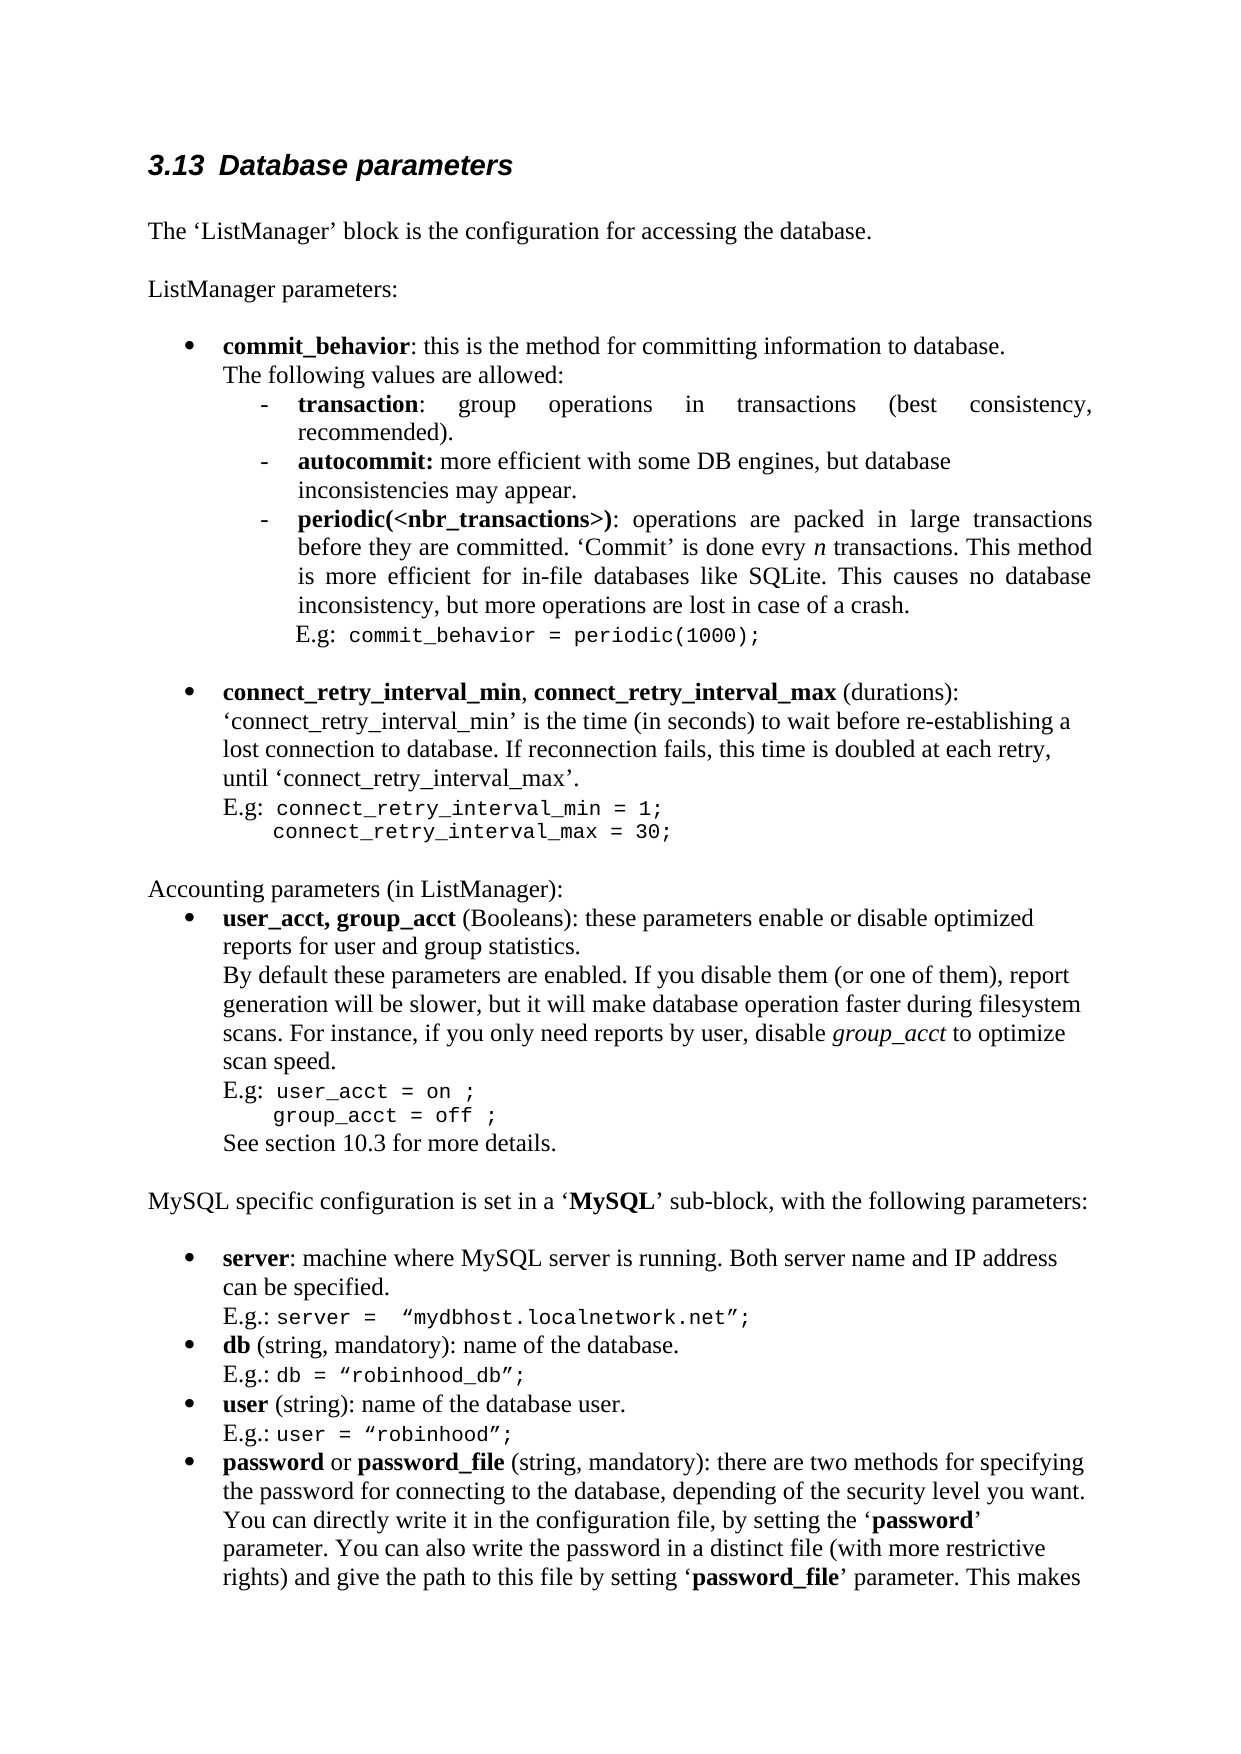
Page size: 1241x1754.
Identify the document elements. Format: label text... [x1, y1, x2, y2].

list user_acct, group_acct (Booleans): these parameters enable or disable optimized reports for user and group statistics. By default these parameters are enabled. If you disable them (or one of them), report generation will be slower, but it will make database operation faster during filesystem scans. For instance, if you only need reports by user, disable group_acct to optimize scan speed. E.g: user_acct = on ; group_acct = off ; See section 10.3 for more details. [185, 903, 1093, 1157]
list connect_retry_interval_min, connect_retry_interval_max (durations): ‘connect_retry_interval_min’ is the time (in seconds) to wait before re-establishing a lost connection to database. If reconnection fails, this time is doubled at each retry, until ‘connect_retry_interval_max’. E.g: connect_retry_interval_min = 1; connect_retry_interval_max = 30; [185, 677, 1093, 845]
text MySQL specific configuration is set in a ‘MySQL’ sub-block, with the following parameters: [148, 1186, 1093, 1215]
list autocommit: more efficient with some DB engines, but database inconsistencies may appear. [260, 446, 1093, 504]
text E.g: commit_behavior = periodic(1000); [221, 619, 1093, 648]
list password or password_file (string, mandatory): there are two methods for specifying the password for connecting to the database, depending of the security level you want. You can directly write it in the configuration file, by setting the ‘password’ parameter. You can also write the password in a distinct file (with more restrictive rights) and give the path to this file by setting ‘password_file’ parameter. This makes [185, 1447, 1093, 1591]
list periodic(<nbr_transactions>): operations are packed in large transactions before they are committed. ‘Commit’ is done evry n transactions. This method is more efficient for in-file databases like SQLite. This causes no database inconsistency, but more operations are lost in case of a crash. [260, 504, 1093, 619]
list user (string): name of the database user. E.g.: user = “robinhood”; [185, 1389, 1093, 1447]
text The ‘ListManager’ block is the configuration for accessing the database. [148, 216, 1093, 245]
subtitle Database parameters [148, 148, 1093, 181]
text ListManager parameters: [148, 274, 1093, 302]
list db (string, mandatory): name of the database. E.g.: db = “robinhood_db”; [185, 1331, 1093, 1389]
list commit_behavior: this is the method for committing information to database. The following values are allowed: [185, 331, 1093, 389]
list server: machine where MySQL server is running. Both server name and IP address can be specified. E.g.: server = “mydbhost.localnetwork.net”; [185, 1243, 1093, 1331]
list transaction: group operations in transactions (best consistency, recommended). [260, 389, 1093, 446]
text Accounting parameters (in ListManager): [148, 874, 1093, 903]
